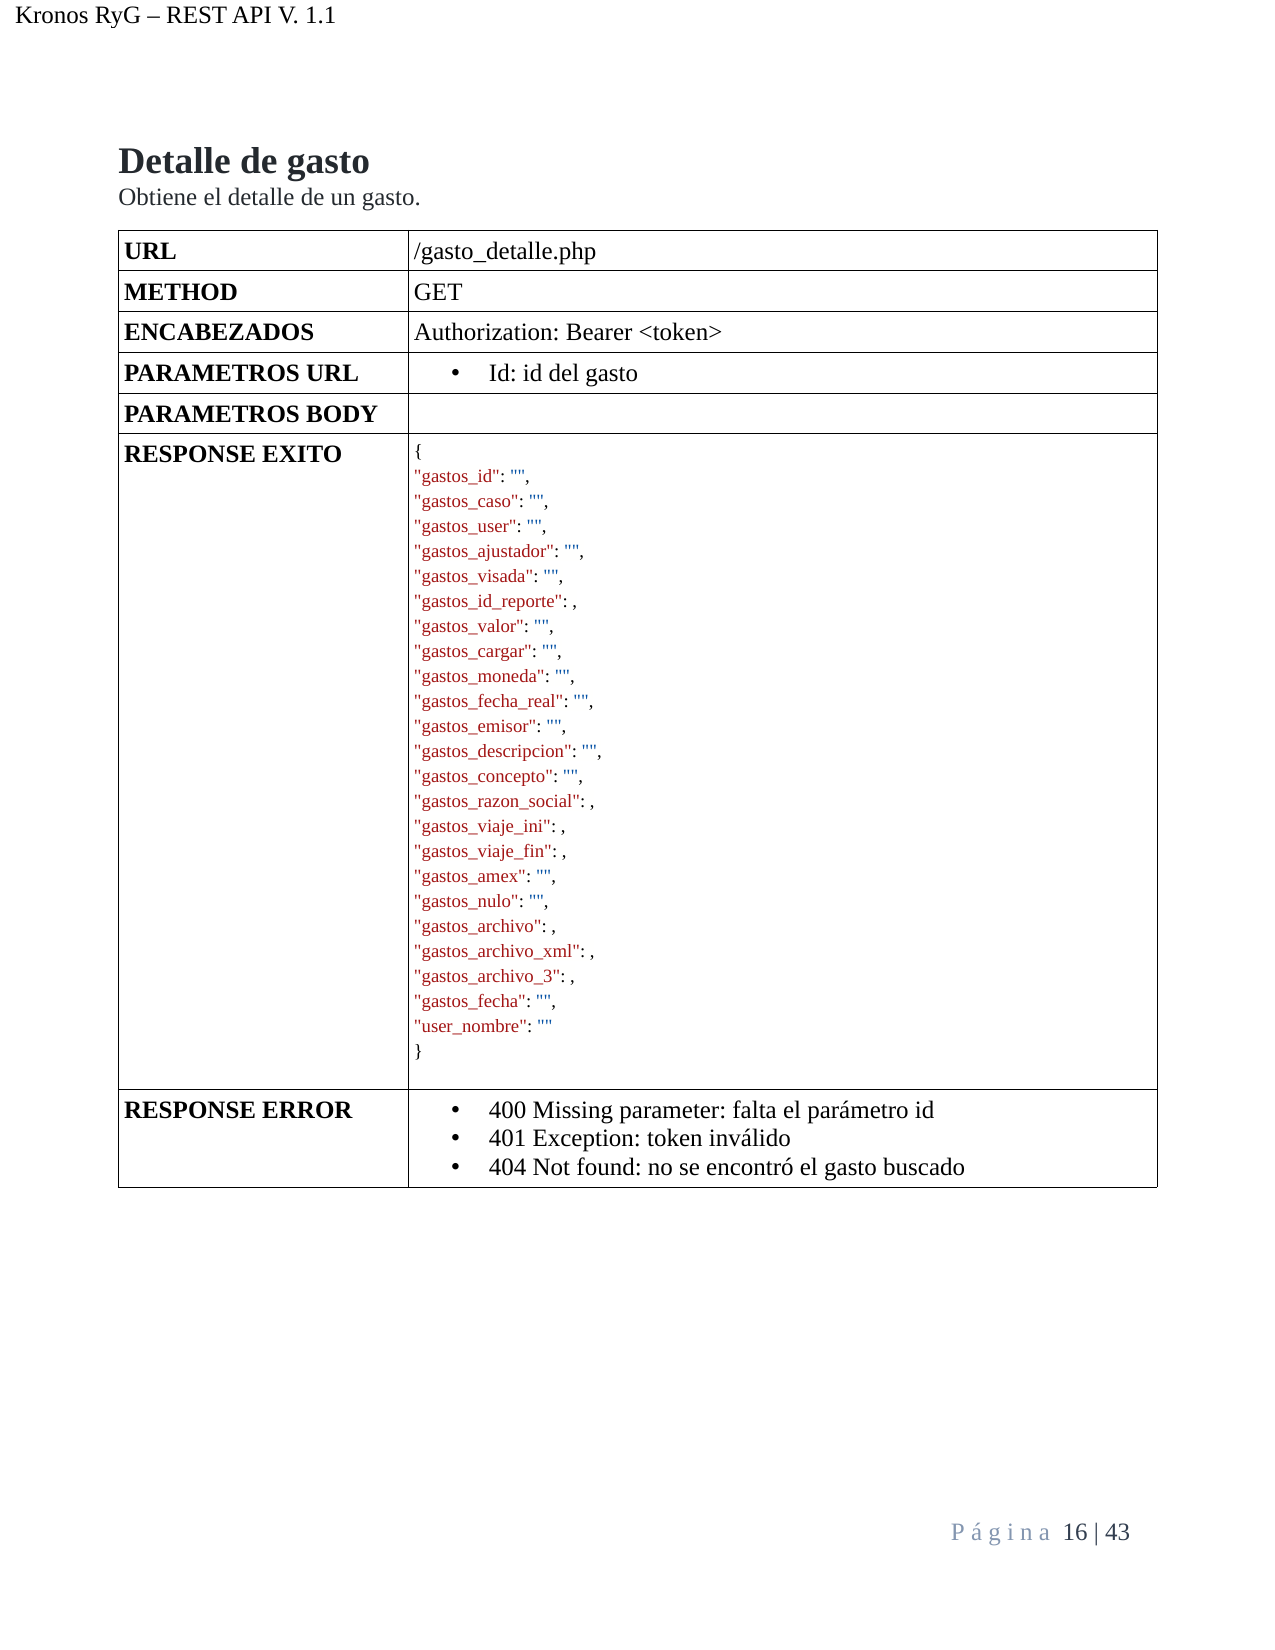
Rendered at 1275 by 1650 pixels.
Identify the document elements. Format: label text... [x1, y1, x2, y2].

table_header /gasto_detalle.php [409, 231, 1157, 270]
table_header URL [119, 231, 408, 270]
table_cell RESPONSE EXITO [119, 434, 408, 1088]
table_cell [409, 394, 1157, 433]
table_cell Id: id del gasto [409, 353, 1157, 393]
table_cell RESPONSE ERROR [119, 1090, 408, 1187]
table_cell Authorization: Bearer <token> [409, 312, 1157, 352]
table_cell 400 Missing parameter: falta el parámetro id 401 Exception: token inválido 404 Not found: no se encontró el gasto buscado [409, 1090, 1157, 1187]
text Obtiene el detalle de un gasto. [118, 182, 1157, 211]
table_cell PARAMETROS URL [119, 353, 408, 393]
table_cell METHOD [119, 271, 408, 311]
table_cell PARAMETROS BODY [119, 394, 408, 433]
table_cell GET [409, 271, 1157, 311]
table_cell ENCABEZADOS [119, 312, 408, 352]
table_cell { "gastos_id": "", "gastos_caso": "", "gastos_user": "", "gastos_ajustador": "", "gastos_visada": "", "gastos_id_reporte": , "gastos_valor": "", "gastos_cargar": "", "gastos_moneda": "", "gastos_fecha_real": "", "gastos_emisor": "", "gastos_descripcion": "", "gastos_concepto": "", "gastos_razon_social": , "gastos_viaje_ini": , "gastos_viaje_fin": , "gastos_amex": "", "gastos_nulo": "", "gastos_archivo": , "gastos_archivo_xml": , "gastos_archivo_3": , "gastos_fecha": "", "user_nombre": "" } [409, 434, 1157, 1088]
subtitle Detalle de gasto [118, 139, 1157, 182]
